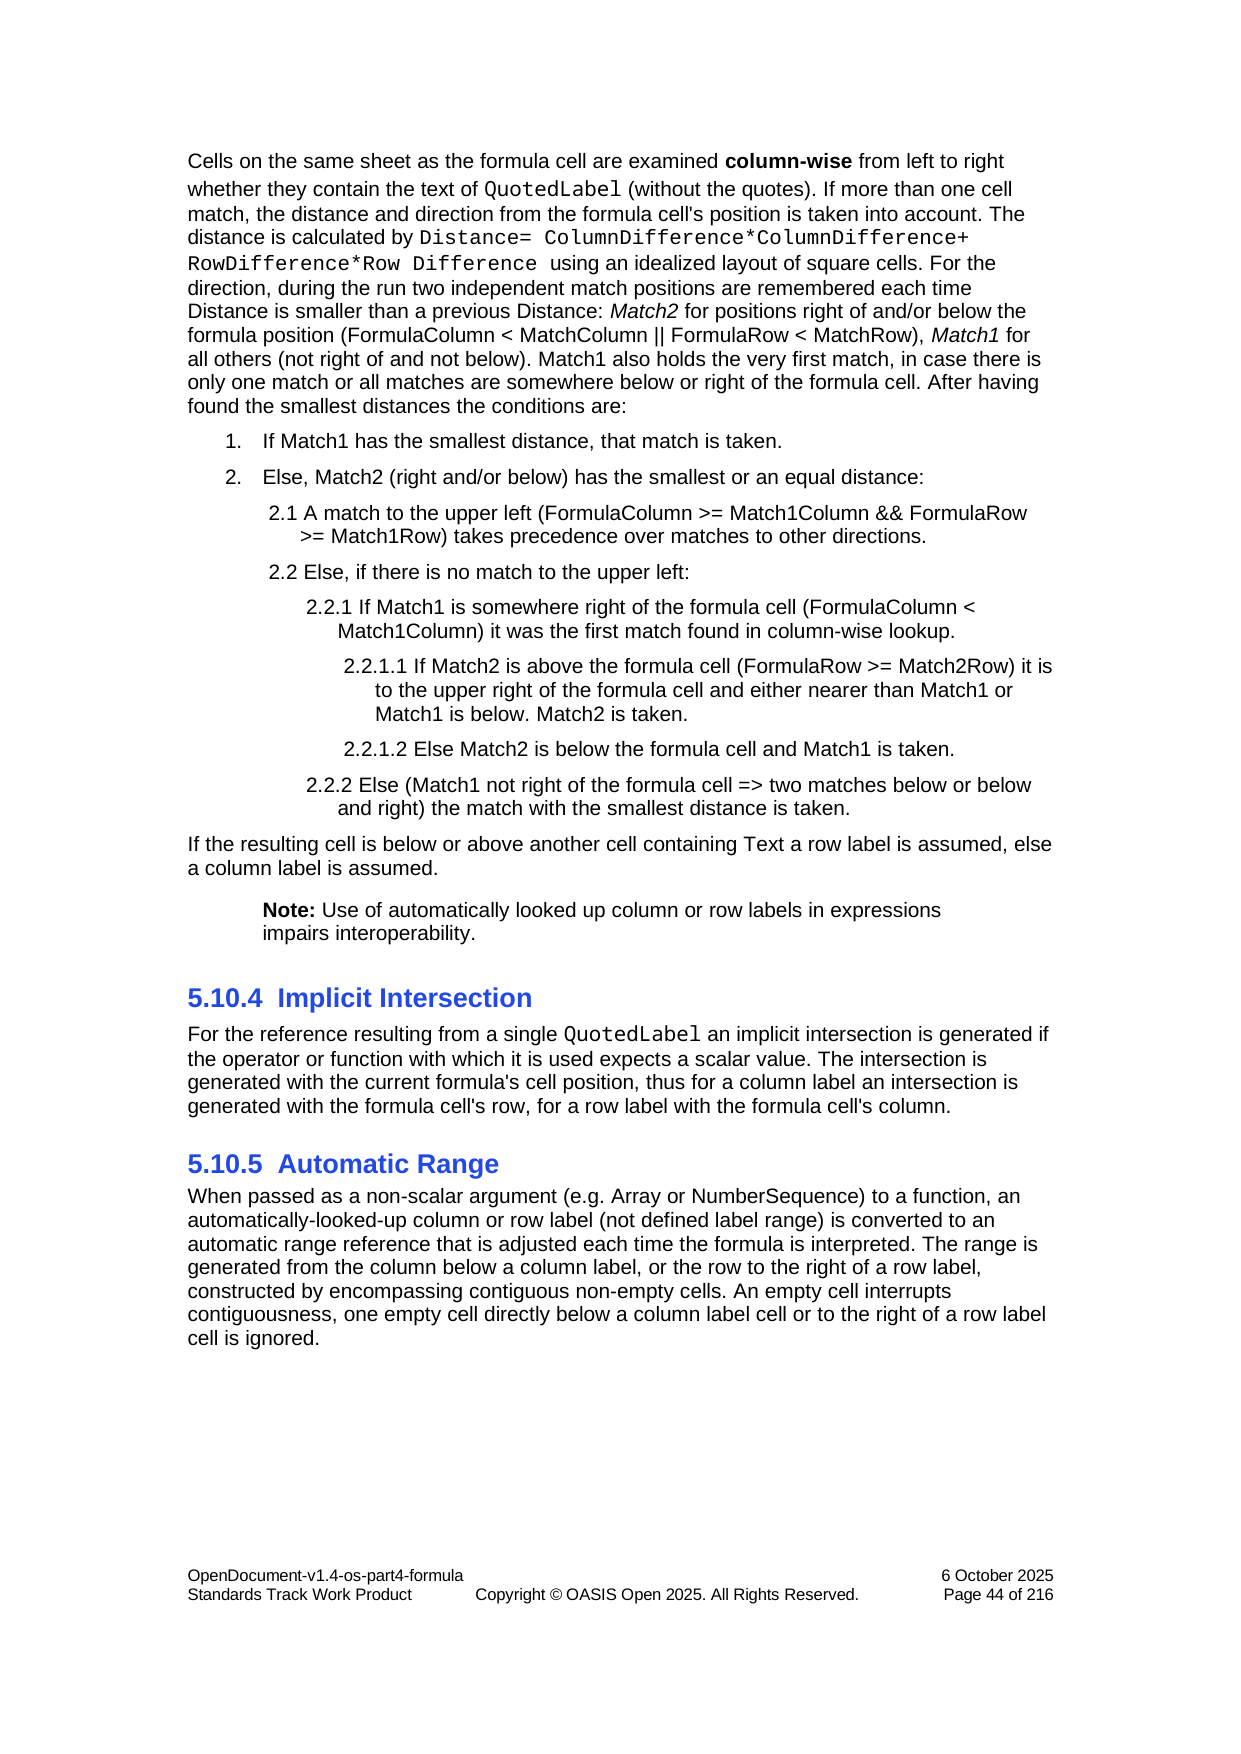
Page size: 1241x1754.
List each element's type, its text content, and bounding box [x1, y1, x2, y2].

text Cells on the same sheet as the formula cell are examined column-wise from left to right whether they contain the text of QuotedLabel (without the quotes). If more than one cell match, the distance and direction from the formula cell's position is taken into account. The distance is calculated by Distance= ColumnDifference*ColumnDifference+ RowDifference*Row Difference using an idealized layout of square cells. For the direction, during the run two independent match positions are remembered each time Distance is smaller than a previous Distance: Match2 for positions right of and/or below the formula position (FormulaColumn < MatchColumn || FormulaRow < MatchRow), Match1 for all others (not right of and not below). Match1 also holds the very first match, in case there is only one match or all matches are somewhere below or right of the formula cell. After having found the smallest distances the conditions are: [187, 150, 1053, 418]
subtitle Implicit Intersection [187, 983, 1053, 1013]
list Else, if there is no match to the upper left: [262, 560, 1053, 584]
list Else Match2 is below the formula cell and Match1 is taken. [337, 738, 1053, 761]
list If Match1 is somewhere right of the formula cell (FormulaColumn < Match1Column) it was the first match found in column-wise lookup. [300, 596, 1053, 643]
text Note: Use of automatically looked up column or row labels in expressions impairs interoperability. [262, 898, 978, 945]
list A match to the upper left (FormulaColumn >= Match1Column && FormulaRow >= Match1Row) takes precedence over matches to other directions. [262, 501, 1053, 548]
subtitle Automatic Range [187, 1149, 1053, 1179]
list Else, Match2 (right and/or below) has the smallest or an equal distance: [225, 465, 1053, 489]
list If Match2 is above the formula cell (FormulaRow >= Match2Row) it is to the upper right of the formula cell and either nearer than Match1 or Match1 is below. Match2 is taken. [337, 655, 1053, 726]
text For the reference resulting from a single QuotedLabel an implicit intersection is generated if the operator or function with which it is used expects a scalar value. The intersection is generated with the current formula's cell position, thus for a column label an intersection is generated with the formula cell's row, for a row label with the formula cell's column. [187, 1019, 1053, 1118]
list If Match1 has the smallest distance, that match is taken. [225, 430, 1053, 453]
list Else (Match1 not right of the formula cell => two matches below or below and right) the match with the smallest distance is taken. [300, 773, 1053, 820]
text If the resulting cell is below or above another cell containing Text a row label is assumed, else a column label is assumed. [187, 832, 1053, 879]
text When passed as a non-scalar argument (e.g. Array or NumberSequence) to a function, an automatically-looked-up column or row label (not defined label range) is converted to an automatic range reference that is adjusted each time the formula is interpreted. The range is generated from the column below a column label, or the row to the right of a row label, constructed by encompassing contiguous non-empty cells. An empty cell interrupts contiguousness, one empty cell directly below a column label cell or to the right of a row label cell is ignored. [187, 1185, 1053, 1350]
